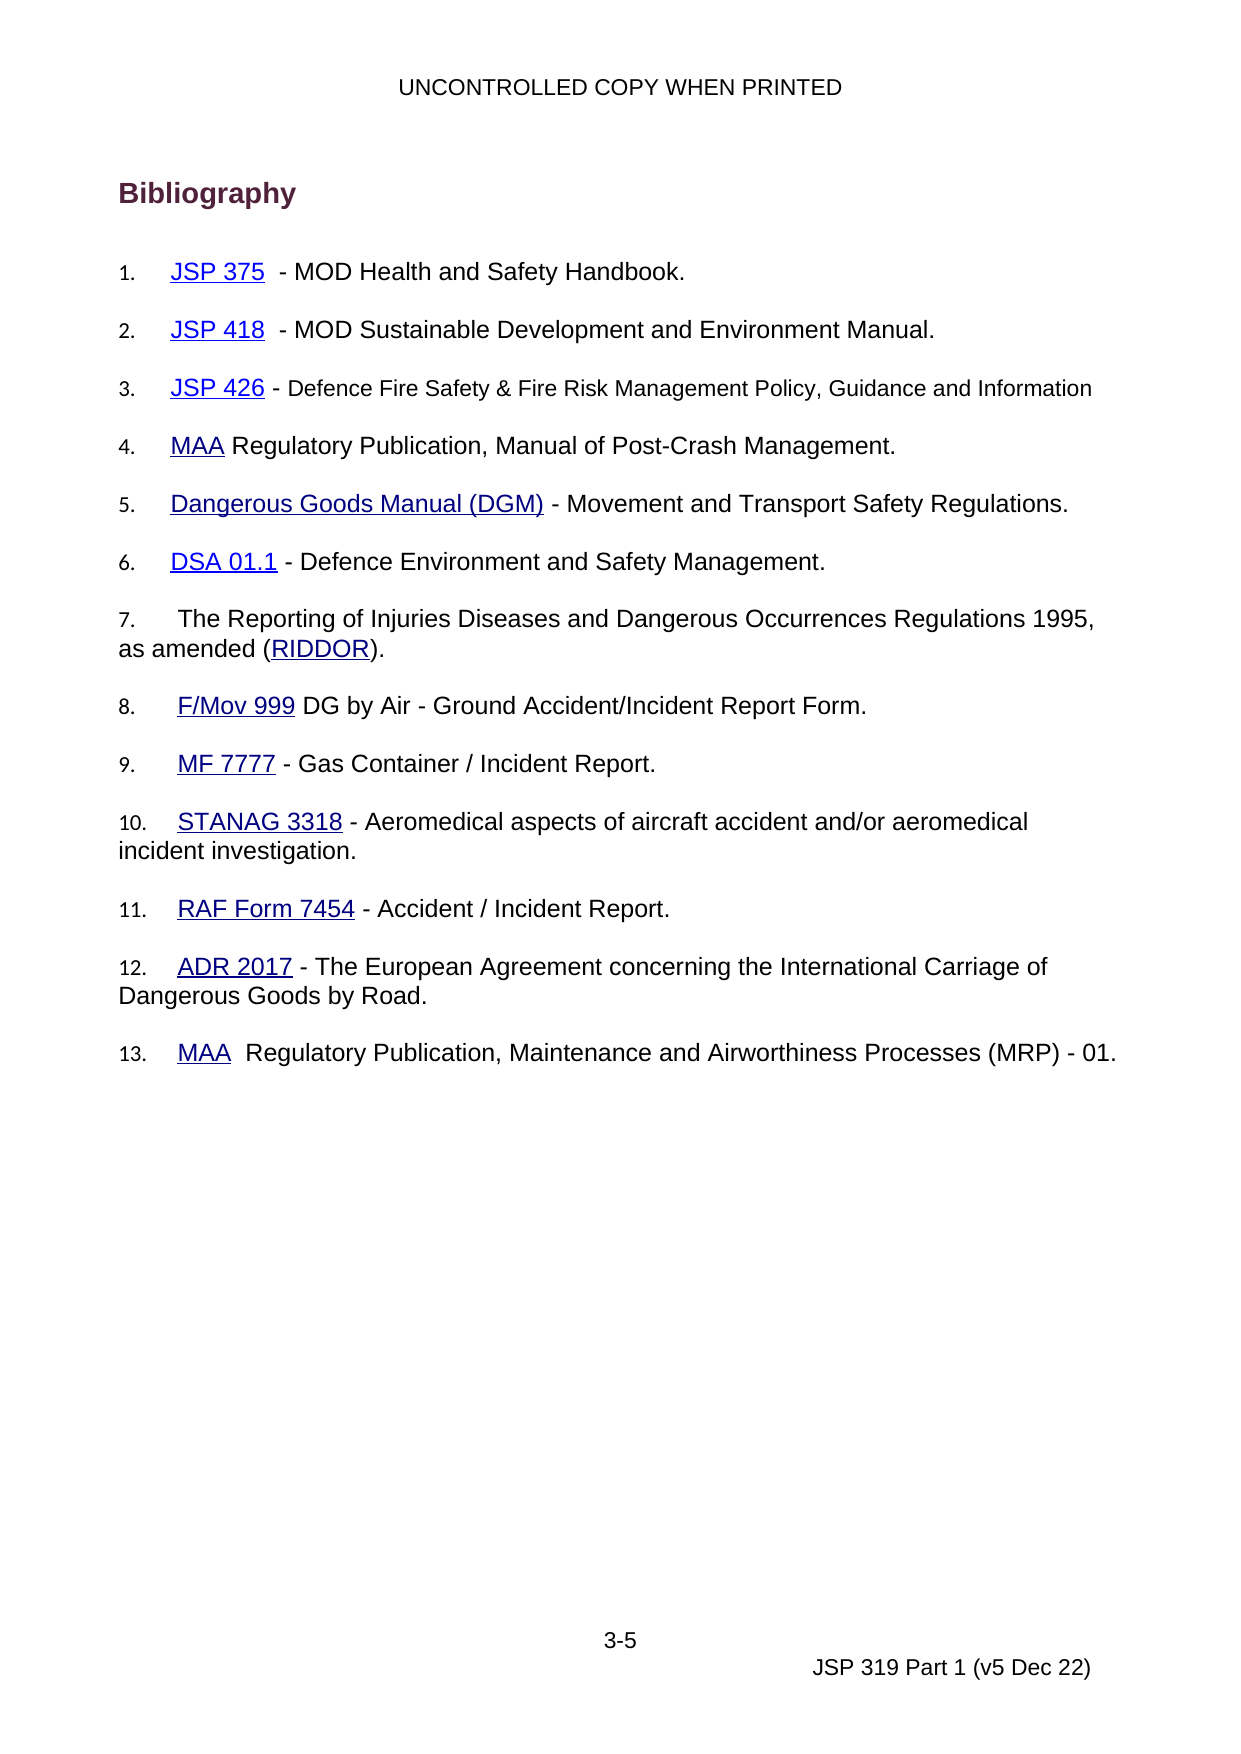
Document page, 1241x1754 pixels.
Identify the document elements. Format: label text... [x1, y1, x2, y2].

list STANAG 3318 - Aeromedical aspects of aircraft accident and/or aeromedical incident investigation. [118, 807, 1122, 865]
list ADR 2017 - The European Agreement concerning the International Carriage of Dangerous Goods by Road. [118, 951, 1122, 1009]
subtitle Bibliography [118, 176, 1122, 209]
list Dangerous Goods Manual (DGM) - Movement and Transport Safety Regulations. [118, 488, 1122, 518]
list MF 7777 - Gas Container / Incident Report. [118, 749, 1122, 778]
list JSP 418 - MOD Sustainable Development and Environment Manual. [118, 315, 1122, 344]
list MAA Regulatory Publication, Maintenance and Airworthiness Processes (MRP) - 01. [118, 1038, 1122, 1067]
list JSP 426 - Defence Fire Safety & Fire Risk Management Policy, Guidance and Information [118, 373, 1122, 402]
list The Reporting of Injuries Diseases and Dangerous Occurrences Regulations 1995, as amended (RIDDOR). [118, 604, 1122, 662]
list F/Mov 999 DG by Air - Ground Accident/Incident Report Form. [118, 691, 1122, 720]
list MAA Regulatory Publication, Manual of Post-Crash Management. [118, 431, 1122, 460]
list JSP 375 - MOD Health and Safety Handbook. [118, 257, 1122, 286]
list RAF Form 7454 - Accident / Incident Report. [118, 893, 1122, 923]
list DSA 01.1 - Defence Environment and Safety Management. [118, 546, 1122, 576]
